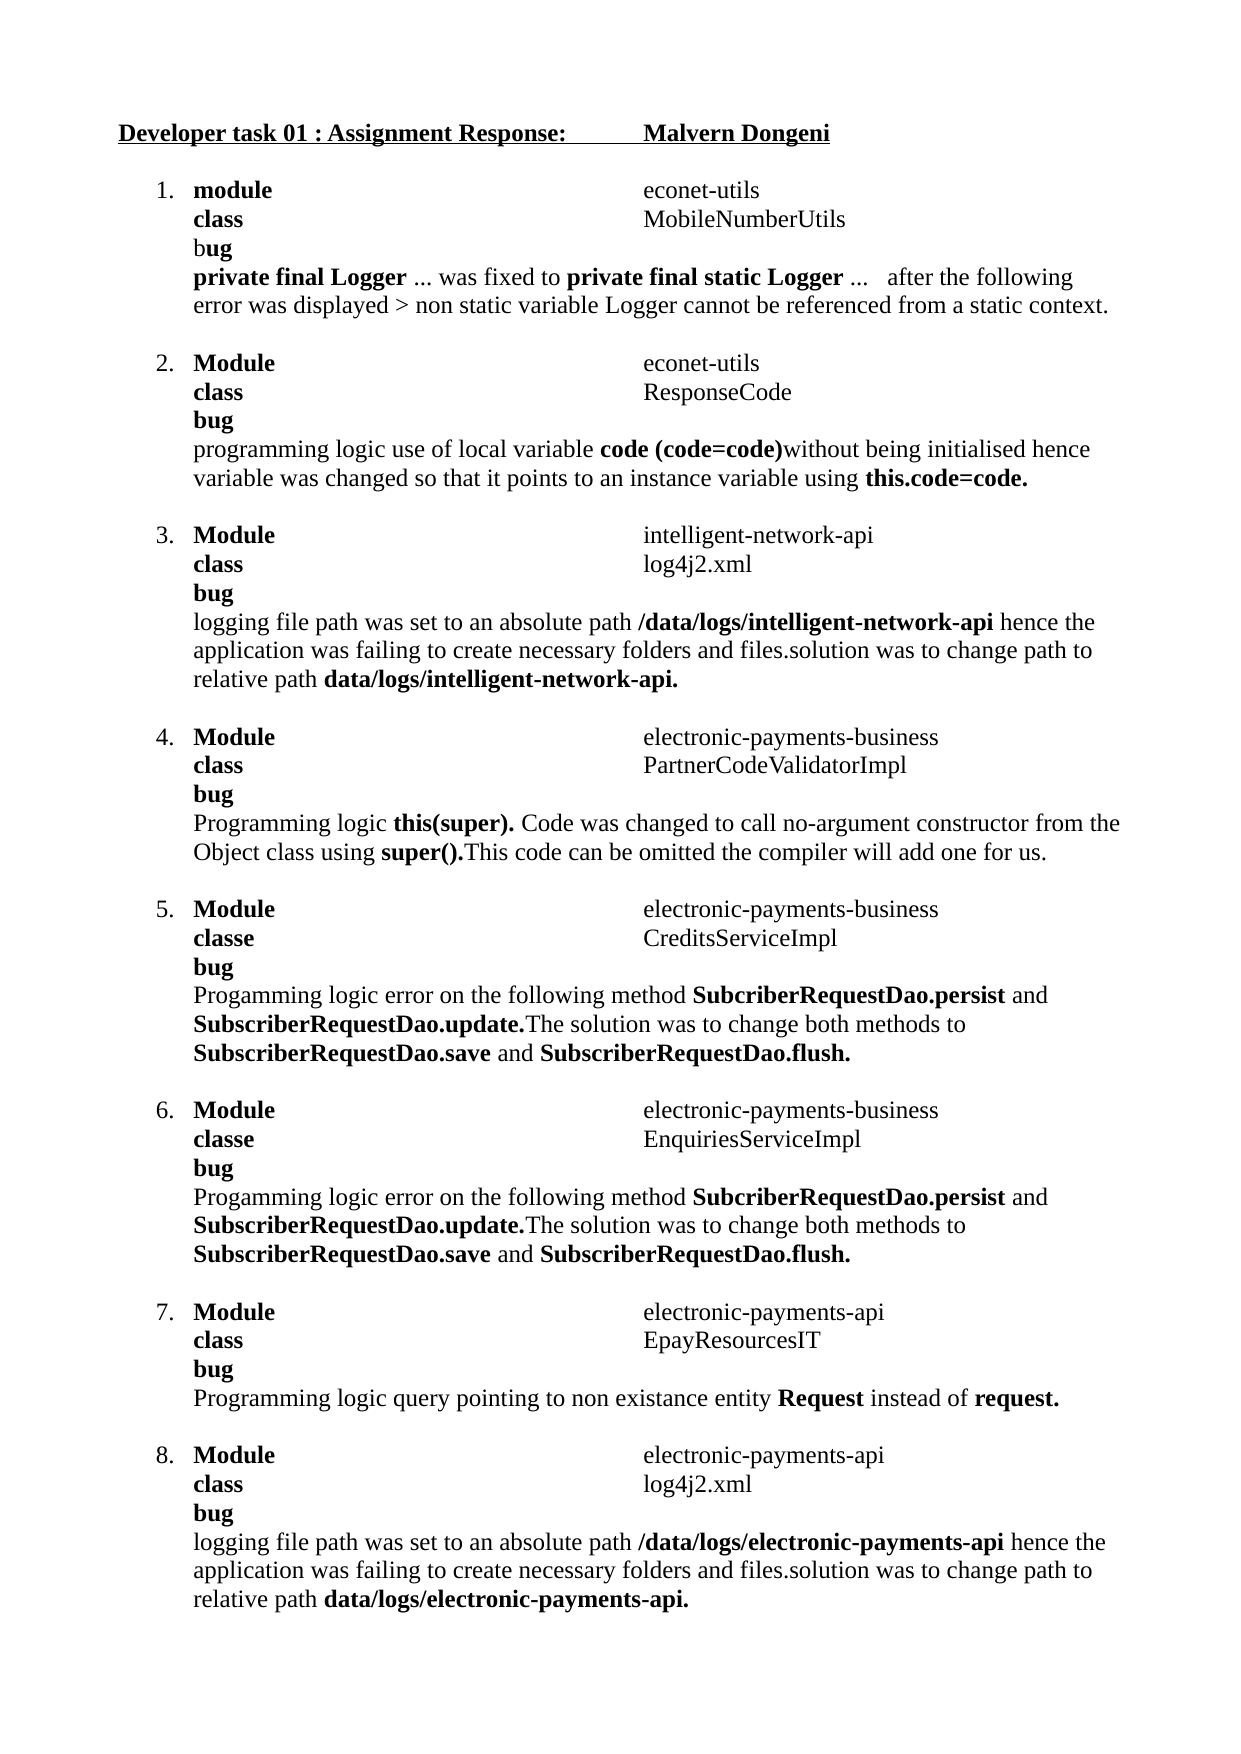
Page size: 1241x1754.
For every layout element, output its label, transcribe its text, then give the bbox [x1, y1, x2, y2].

list bug [156, 952, 1122, 981]
list class EpayResourcesIT [156, 1326, 1122, 1354]
list logging file path was set to an absolute path /data/logs/electronic-payments-api hence the application was failing to create necessary folders and files.solution was to change path to relative path data/logs/electronic-payments-api. [156, 1527, 1122, 1613]
list class log4j2.xml [156, 549, 1122, 578]
list class MobileNumberUtils [156, 204, 1122, 233]
list Module electronic-payments-api [156, 1297, 1122, 1326]
list Progamming logic error on the following method SubcriberRequestDao.persist and SubscriberRequestDao.update.The solution was to change both methods to SubscriberRequestDao.save and SubscriberRequestDao.flush. [156, 1182, 1122, 1268]
list programming logic use of local variable code (code=code)without being initialised hence variable was changed so that it points to an instance variable using this.code=code. [156, 434, 1122, 492]
list bug [156, 1354, 1122, 1383]
list Programming logic this(super). Code was changed to call no-argument constructor from the Object class using super().This code can be omitted the compiler will add one for us. [156, 808, 1122, 866]
text Developer task 01 : Assignment Response: Malvern Dongeni [118, 118, 1122, 147]
list bug [156, 1498, 1122, 1527]
list Module intelligent-network-api [156, 521, 1122, 549]
list Progamming logic error on the following method SubcriberRequestDao.persist and SubscriberRequestDao.update.The solution was to change both methods to SubscriberRequestDao.save and SubscriberRequestDao.flush. [156, 981, 1122, 1067]
list Module electronic-payments-business [156, 894, 1122, 923]
list Module econet-utils [156, 348, 1122, 377]
list bug [156, 578, 1122, 607]
list bug [156, 406, 1122, 434]
list classe CreditsServiceImpl [156, 923, 1122, 952]
list Module electronic-payments-business [156, 1096, 1122, 1124]
list Module electronic-payments-business [156, 722, 1122, 751]
list class PartnerCodeValidatorImpl [156, 751, 1122, 779]
list bug [156, 1153, 1122, 1182]
list logging file path was set to an absolute path /data/logs/intelligent-network-api hence the application was failing to create necessary folders and files.solution was to change path to relative path data/logs/intelligent-network-api. [156, 607, 1122, 693]
list class ResponseCode [156, 377, 1122, 406]
text bug [118, 233, 1122, 262]
list Programming logic query pointing to non existance entity Request instead of request. [156, 1383, 1122, 1412]
list Module electronic-payments-api [156, 1441, 1122, 1469]
list classe EnquiriesServiceImpl [156, 1124, 1122, 1153]
text private final Logger ... was fixed to private final static Logger ... after the following error was displayed > non static variable Logger cannot be referenced from a static context. [118, 262, 1122, 319]
list class log4j2.xml [156, 1469, 1122, 1498]
list bug [156, 779, 1122, 808]
list module econet-utils [156, 176, 1122, 204]
